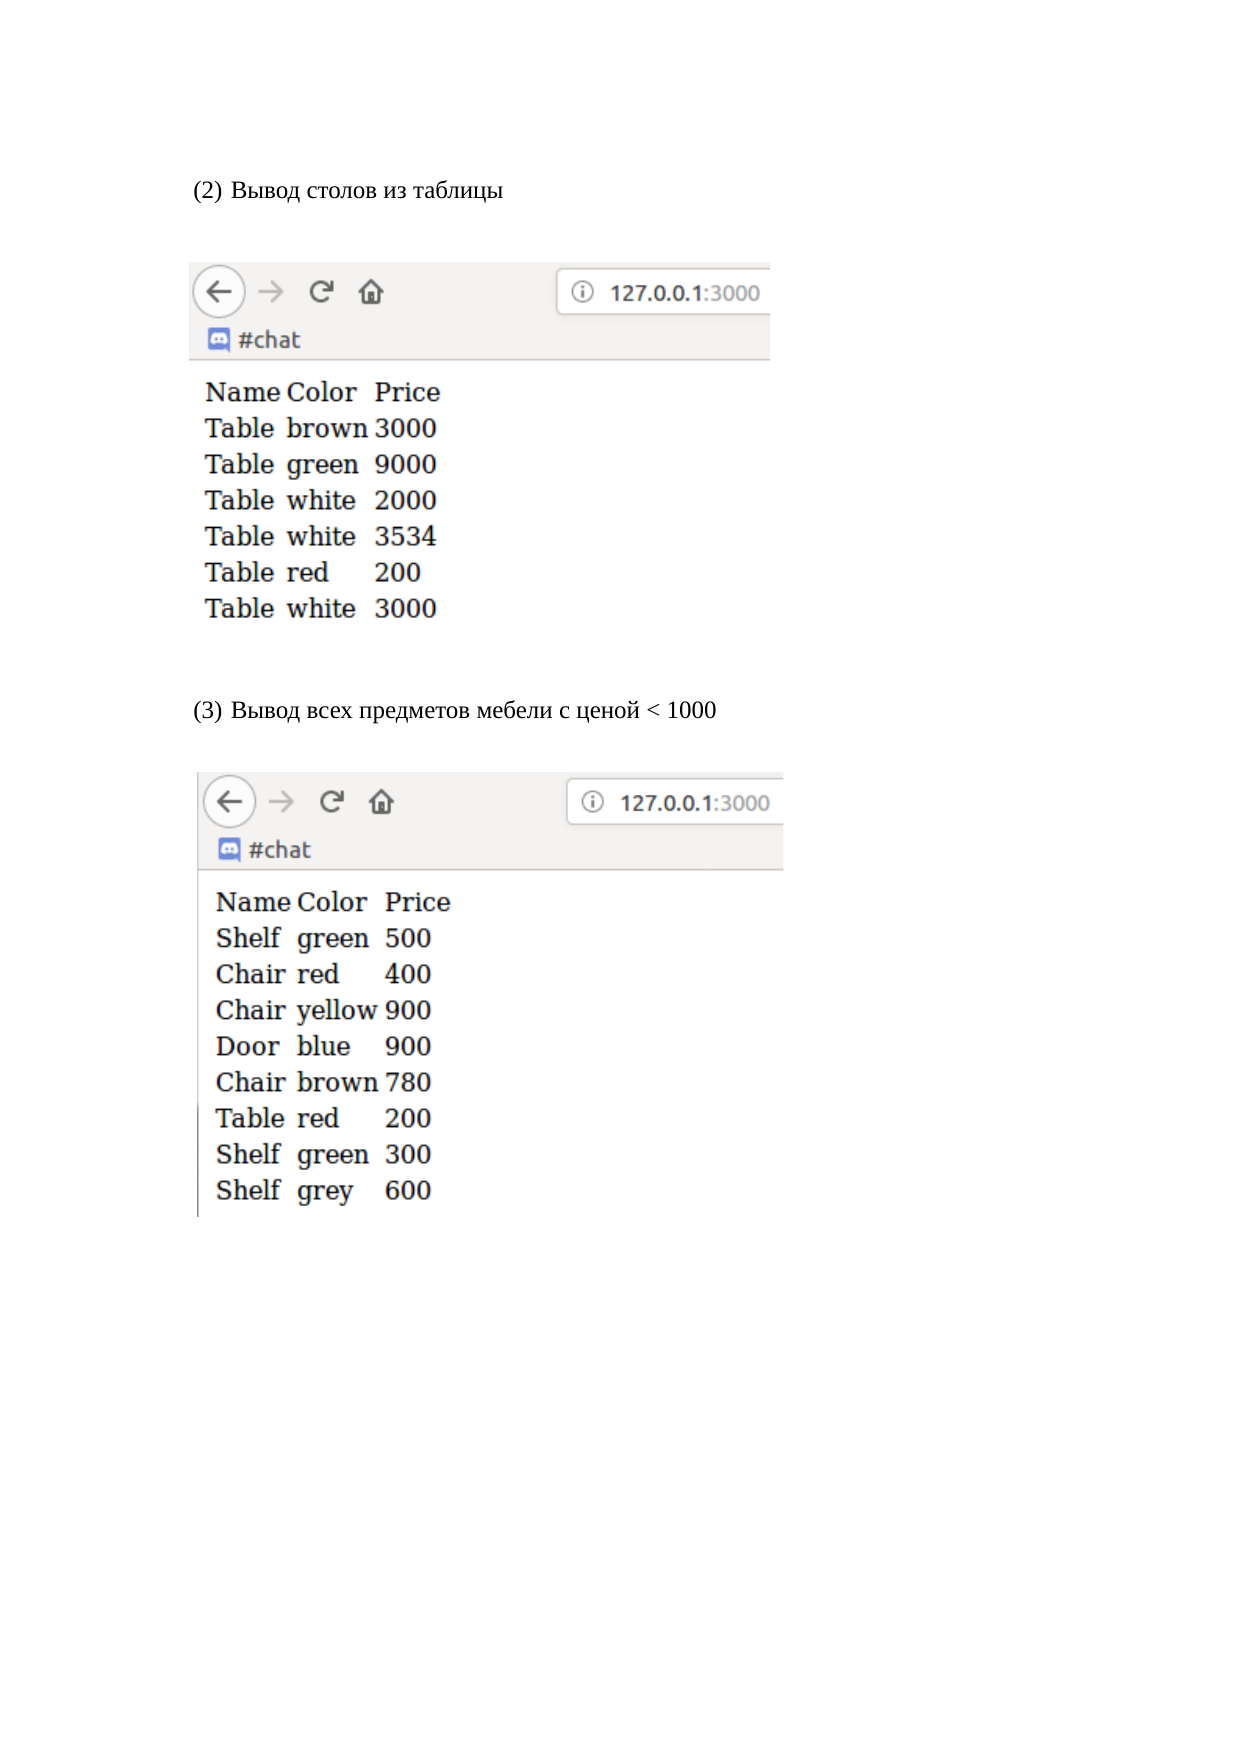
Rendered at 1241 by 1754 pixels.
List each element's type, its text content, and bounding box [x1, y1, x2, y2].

picture [197, 772, 784, 1217]
picture [188, 262, 770, 632]
list Вывод столов из таблицы [193, 175, 1122, 204]
list Вывод всех предметов мебели с ценой < 1000 [193, 695, 1122, 723]
